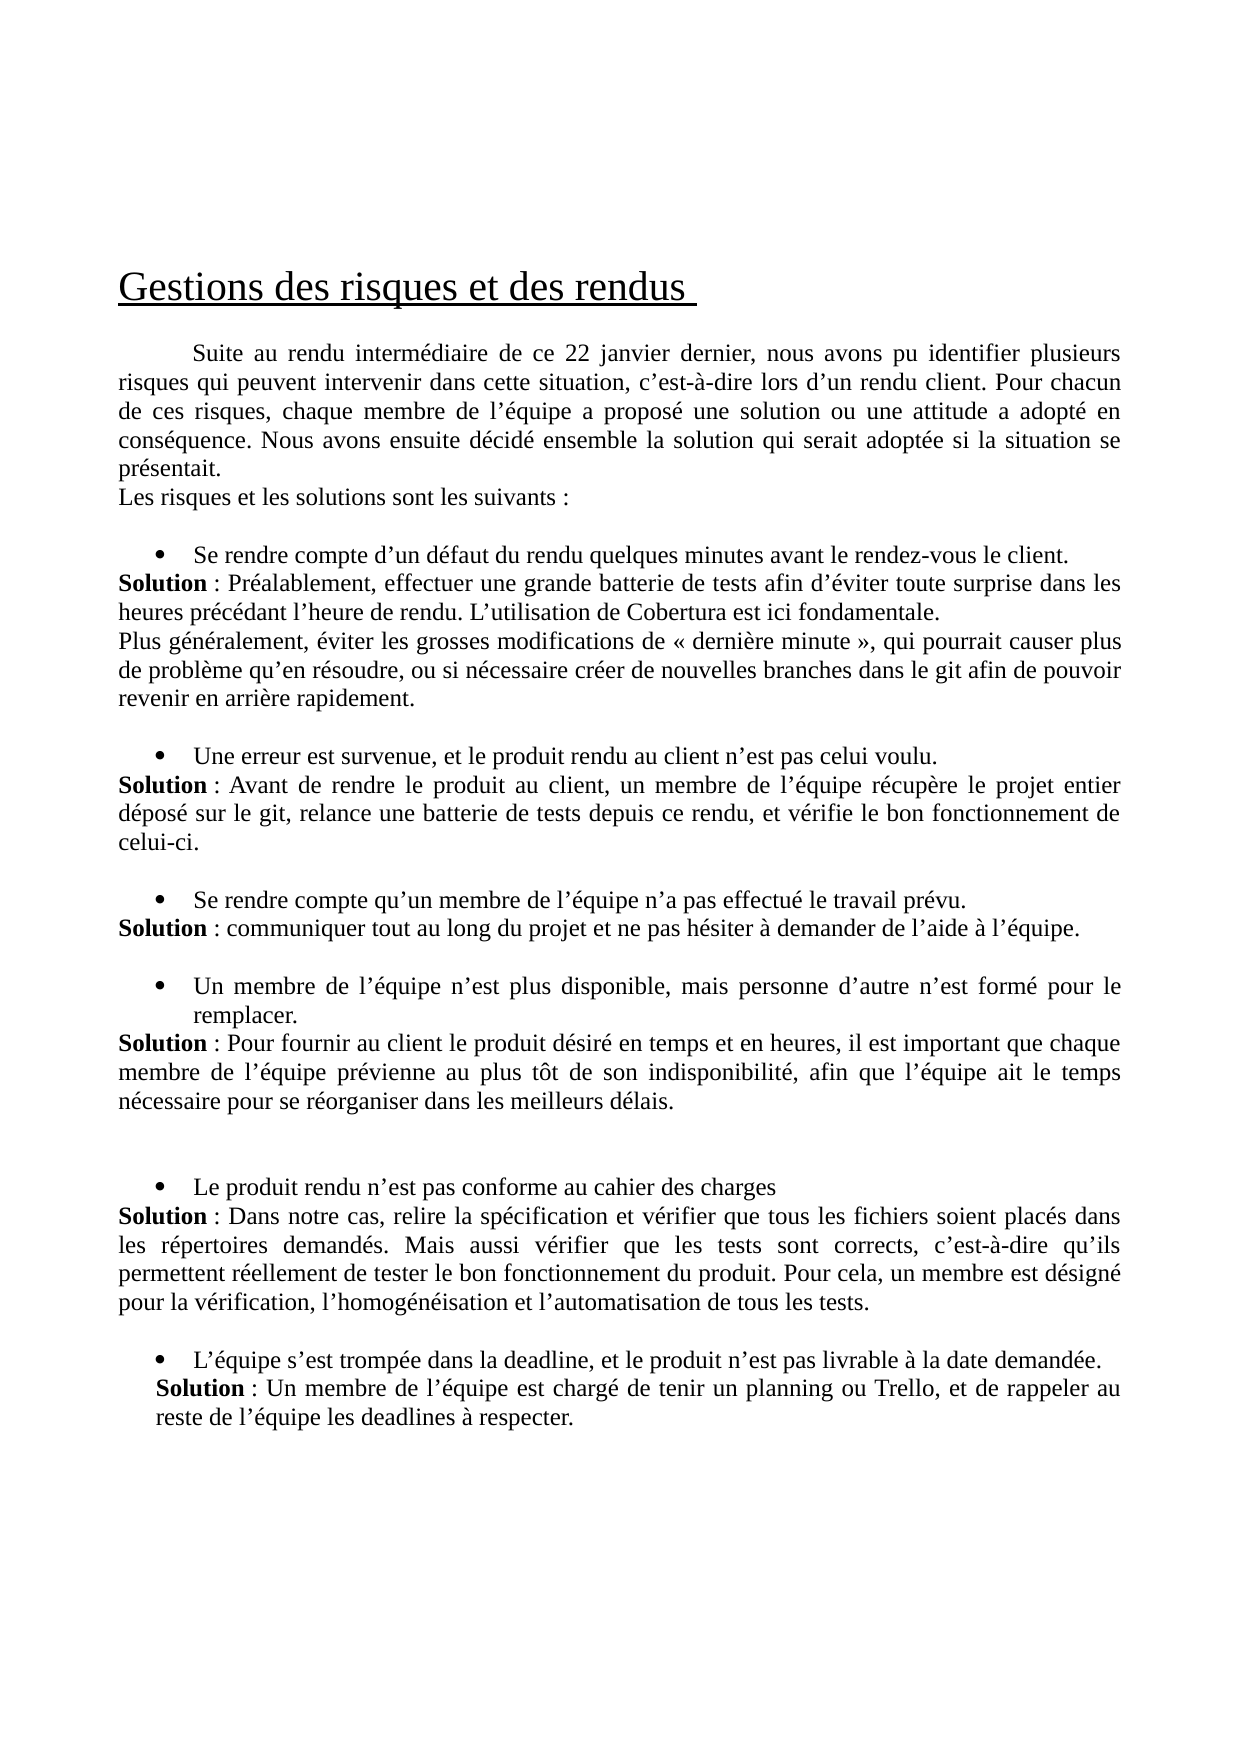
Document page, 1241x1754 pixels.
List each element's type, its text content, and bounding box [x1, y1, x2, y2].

text Solution : Avant de rendre le produit au client, un membre de l’équipe récupère le projet entier déposé sur le git, relance une batterie de tests depuis ce rendu, et vérifie le bon fonctionnement de celui-ci. [118, 770, 1122, 856]
text Plus généralement, éviter les grosses modifications de « dernière minute », qui pourrait causer plus de problème qu’en résoudre, ou si nécessaire créer de nouvelles branches dans le git afin de pouvoir revenir en arrière rapidement. [118, 626, 1122, 712]
list L’équipe s’est trompée dans la deadline, et le produit n’est pas livrable à la date demandée. [156, 1345, 1122, 1373]
list Se rendre compte d’un défaut du rendu quelques minutes avant le rendez-vous le client. [156, 540, 1122, 568]
text Solution : Un membre de l’équipe est chargé de tenir un planning ou Trello, et de rappeler au reste de l’équipe les deadlines à respecter. [156, 1373, 1122, 1431]
list Se rendre compte qu’un membre de l’équipe n’a pas effectué le travail prévu. [156, 885, 1122, 913]
text Solution : communiquer tout au long du projet et ne pas hésiter à demander de l’aide à l’équipe. [118, 913, 1122, 942]
text Les risques et les solutions sont les suivants : [118, 482, 1122, 511]
list Une erreur est survenue, et le produit rendu au client n’est pas celui voulu. [156, 741, 1122, 770]
text Solution : Préalablement, effectuer une grande batterie de tests afin d’éviter toute surprise dans les heures précédant l’heure de rendu. L’utilisation de Cobertura est ici fondamentale. [118, 568, 1122, 626]
text Gestions des risques et des rendus [118, 262, 1122, 310]
list Un membre de l’équipe n’est plus disponible, mais personne d’autre n’est formé pour le remplacer. [156, 971, 1122, 1028]
list Le produit rendu n’est pas conforme au cahier des charges [156, 1172, 1122, 1201]
text Solution : Dans notre cas, relire la spécification et vérifier que tous les fichiers soient placés dans les répertoires demandés. Mais aussi vérifier que les tests sont corrects, c’est-à-dire qu’ils permettent réellement de tester le bon fonctionnement du produit. Pour cela, un membre est désigné pour la vérification, l’homogénéisation et l’automatisation de tous les tests. [118, 1201, 1122, 1316]
text Suite au rendu intermédiaire de ce 22 janvier dernier, nous avons pu identifier plusieurs risques qui peuvent intervenir dans cette situation, c’est-à-dire lors d’un rendu client. Pour chacun de ces risques, chaque membre de l’équipe a proposé une solution ou une attitude a adopté en conséquence. Nous avons ensuite décidé ensemble la solution qui serait adoptée si la situation se présentait. [118, 338, 1122, 482]
text Solution : Pour fournir au client le produit désiré en temps et en heures, il est important que chaque membre de l’équipe prévienne au plus tôt de son indisponibilité, afin que l’équipe ait le temps nécessaire pour se réorganiser dans les meilleurs délais. [118, 1028, 1122, 1115]
